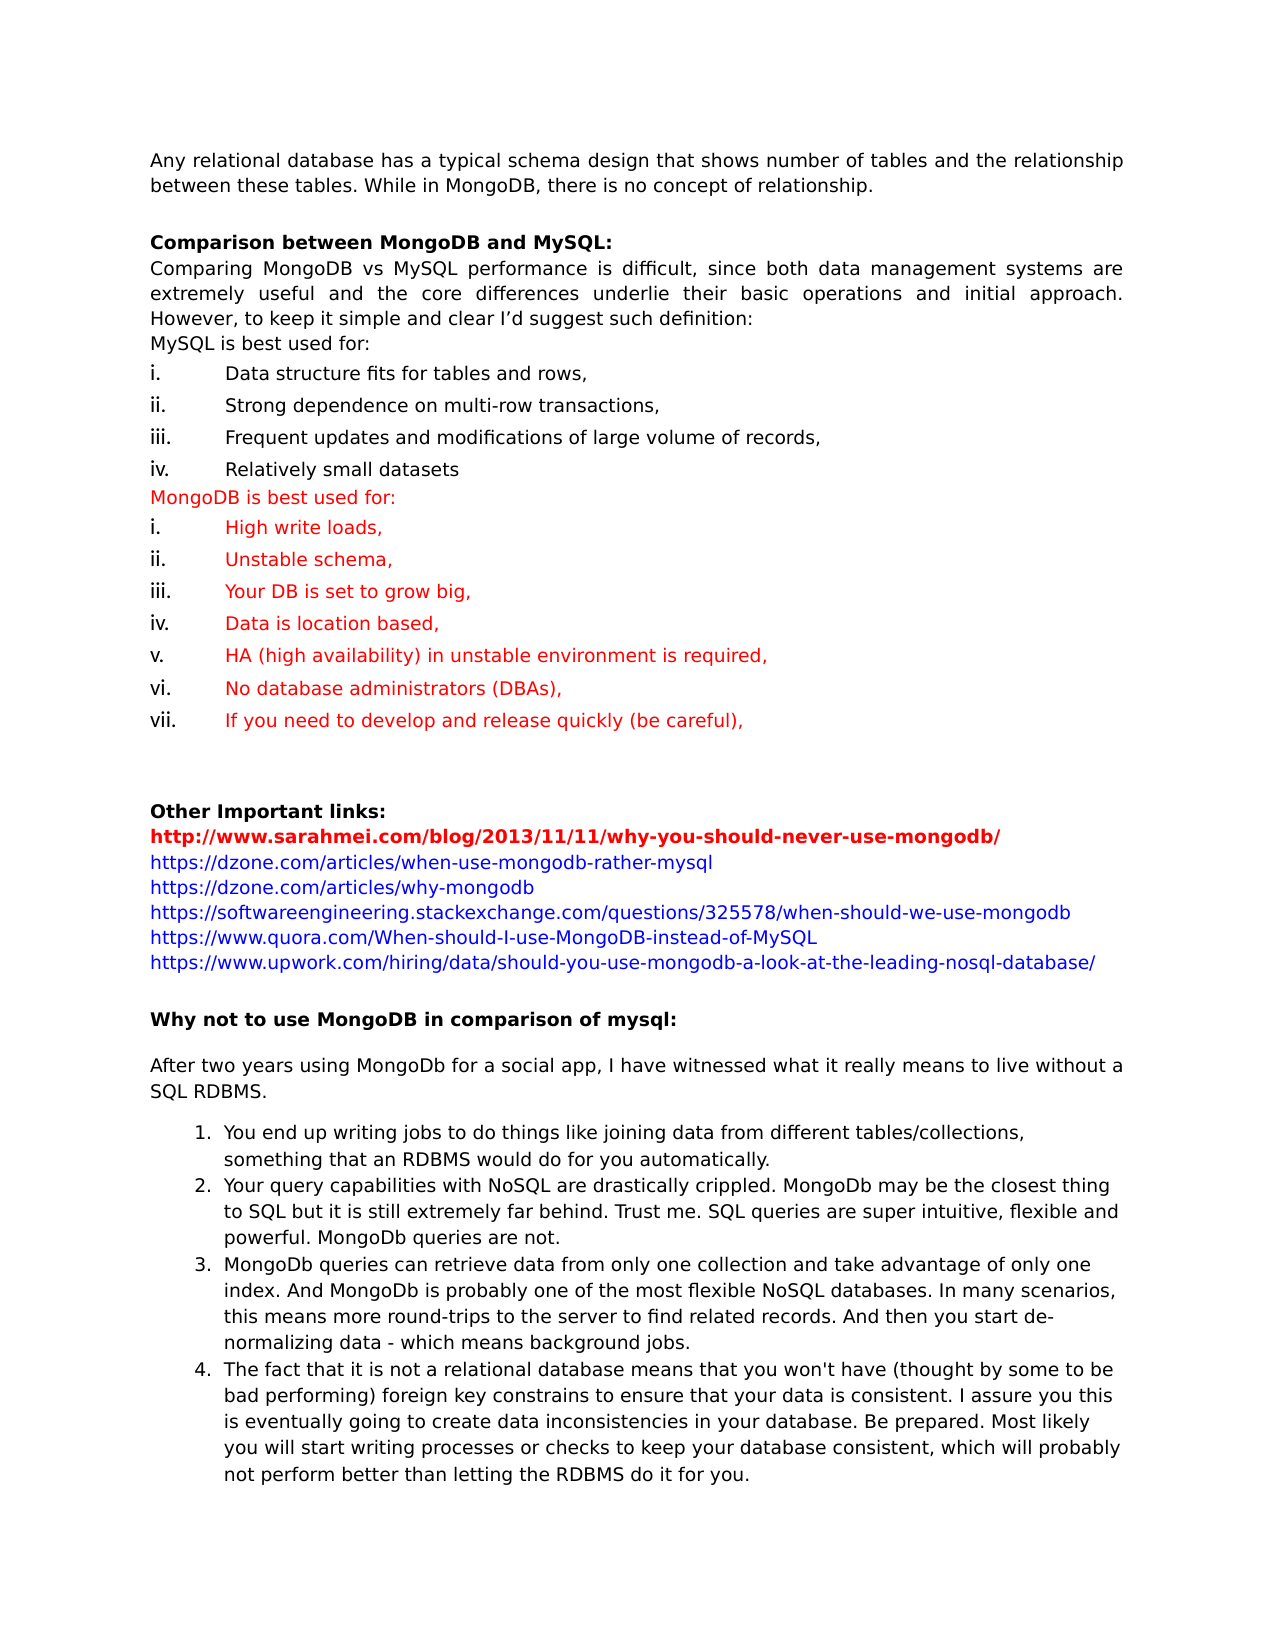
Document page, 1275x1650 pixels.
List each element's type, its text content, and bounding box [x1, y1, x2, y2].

list High write loads, [150, 512, 1125, 540]
list Frequent updates and modifications of large volume of records, [150, 422, 1125, 450]
list If you need to develop and release quickly (be careful), [150, 705, 1125, 733]
list Why not to use MongoDB in comparison of mysql: [150, 1009, 1125, 1031]
list No database administrators (DBAs), [150, 673, 1125, 701]
list https://softwareengineering.stackexchange.com/questions/325578/when-should-we-use-mongodb [150, 902, 1125, 924]
list Other Important links: [150, 801, 1125, 823]
list https://www.upwork.com/hiring/data/should-you-use-mongodb-a-look-at-the-leading-nosql-database/ [150, 952, 1125, 974]
list Your DB is set to grow big, [150, 576, 1125, 604]
list Data is location based, [150, 608, 1125, 636]
list https://www.quora.com/When-should-I-use-MongoDB-instead-of-MySQL [150, 927, 1125, 949]
list HA (high availability) in unstable environment is required, [150, 641, 1125, 668]
list Comparison between MongoDB and MySQL: [150, 232, 1125, 254]
list Comparing MongoDB vs MySQL performance is difficult, since both data management systems are extremely useful and the core differences underlie their basic operations and initial approach. However, to keep it simple and clear I’d suggest such definition: [150, 257, 1125, 329]
list The fact that it is not a relational database means that you won't have (thought by some to be bad performing) foreign key constrains to ensure that your data is consistent. I assure you this is eventually going to create data inconsistencies in your database. Be prepared. Most likely you will start writing processes or checks to keep your database consistent, which will probably not perform better than letting the RDBMS do it for you. [194, 1359, 1125, 1486]
list https://dzone.com/articles/why-mongodb [150, 877, 1125, 899]
list Your query capabilities with NoSQL are drastically crippled. MongoDb may be the closest thing to SQL but it is still extremely far behind. Trust me. SQL queries are super intuitive, flexible and powerful. MongoDb queries are not. [194, 1175, 1125, 1249]
list Unstable schema, [150, 544, 1125, 572]
list Data structure fits for tables and rows, [150, 358, 1125, 386]
list MongoDb queries can retrieve data from only one collection and take advantage of only one index. And MongoDb is probably one of the most flexible NoSQL databases. In many scenarios, this means more round-trips to the server to find related records. And then you start de-normalizing data - which means background jobs. [194, 1254, 1125, 1354]
list MongoDB is best used for: [150, 487, 1125, 508]
list Strong dependence on multi-row transactions, [150, 390, 1125, 418]
list Any relational database has a typical schema design that shows number of tables and the relationship between these tables. While in MongoDB, there is no concept of relationship. [150, 150, 1125, 197]
list You end up writing jobs to do things like joining data from different tables/collections, something that an RDBMS would do for you automatically. [194, 1122, 1125, 1171]
list https://dzone.com/articles/when-use-mongodb-rather-mysql [150, 852, 1125, 873]
list MySQL is best used for: [150, 333, 1125, 355]
text After two years using MongoDb for a social app, I have witnessed what it really means to live without a SQL RDBMS. [150, 1055, 1125, 1103]
list http://www.sarahmei.com/blog/2013/11/11/why-you-should-never-use-mongodb/ [150, 827, 1125, 848]
list Relatively small datasets [150, 454, 1125, 482]
